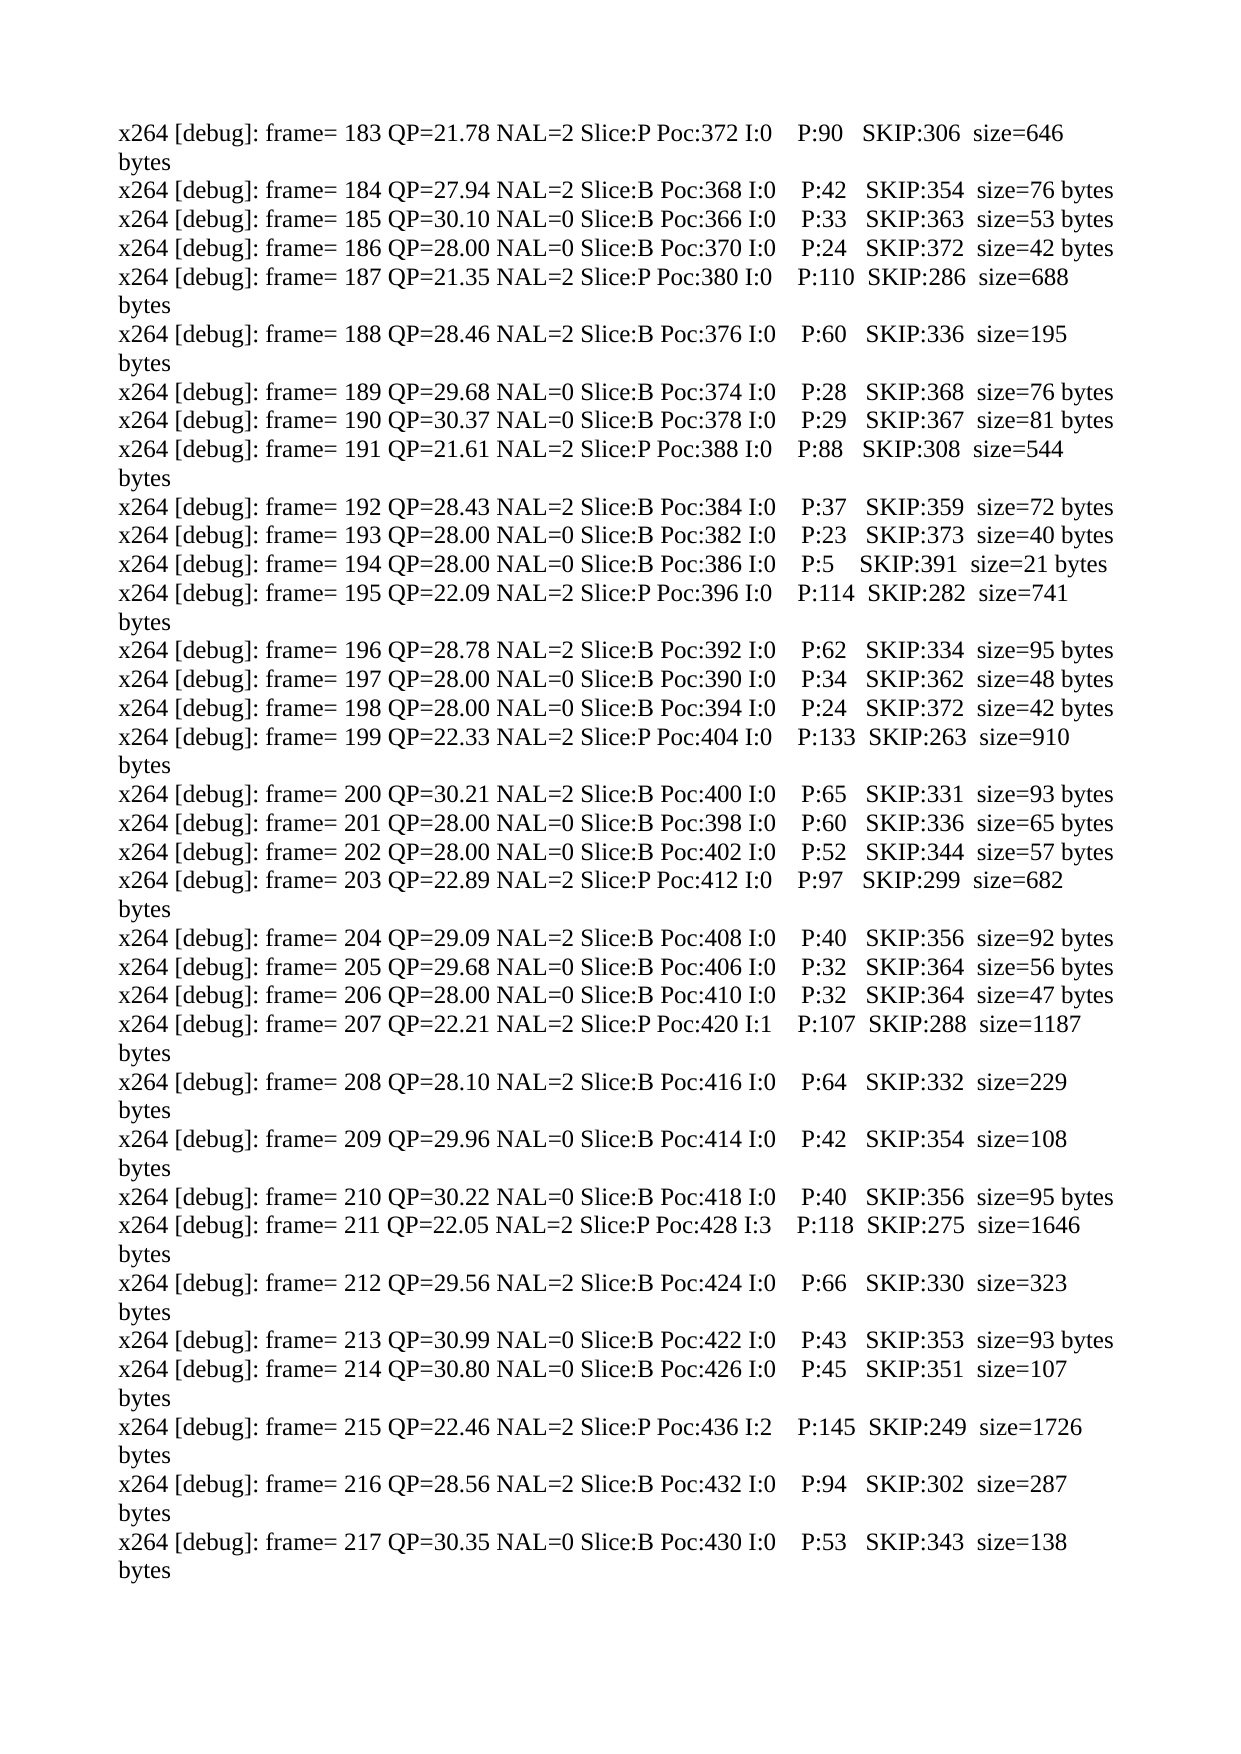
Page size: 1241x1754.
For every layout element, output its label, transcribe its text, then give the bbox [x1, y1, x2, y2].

text x264 [debug]: frame= 205 QP=29.68 NAL=0 Slice:B Poc:406 I:0 P:32 SKIP:364 size=56 bytes [118, 952, 1122, 981]
text x264 [debug]: frame= 188 QP=28.46 NAL=2 Slice:B Poc:376 I:0 P:60 SKIP:336 size=195 bytes [118, 319, 1122, 377]
text x264 [debug]: frame= 217 QP=30.35 NAL=0 Slice:B Poc:430 I:0 P:53 SKIP:343 size=138 bytes [118, 1527, 1122, 1584]
text x264 [debug]: frame= 195 QP=22.09 NAL=2 Slice:P Poc:396 I:0 P:114 SKIP:282 size=741 bytes [118, 578, 1122, 636]
text x264 [debug]: frame= 187 QP=21.35 NAL=2 Slice:P Poc:380 I:0 P:110 SKIP:286 size=688 bytes [118, 262, 1122, 319]
text x264 [debug]: frame= 189 QP=29.68 NAL=0 Slice:B Poc:374 I:0 P:28 SKIP:368 size=76 bytes [118, 377, 1122, 406]
text x264 [debug]: frame= 201 QP=28.00 NAL=0 Slice:B Poc:398 I:0 P:60 SKIP:336 size=65 bytes [118, 808, 1122, 837]
text x264 [debug]: frame= 209 QP=29.96 NAL=0 Slice:B Poc:414 I:0 P:42 SKIP:354 size=108 bytes [118, 1124, 1122, 1182]
text x264 [debug]: frame= 211 QP=22.05 NAL=2 Slice:P Poc:428 I:3 P:118 SKIP:275 size=1646 bytes [118, 1211, 1122, 1268]
text x264 [debug]: frame= 202 QP=28.00 NAL=0 Slice:B Poc:402 I:0 P:52 SKIP:344 size=57 bytes [118, 837, 1122, 866]
text x264 [debug]: frame= 216 QP=28.56 NAL=2 Slice:B Poc:432 I:0 P:94 SKIP:302 size=287 bytes [118, 1469, 1122, 1527]
text x264 [debug]: frame= 210 QP=30.22 NAL=0 Slice:B Poc:418 I:0 P:40 SKIP:356 size=95 bytes [118, 1182, 1122, 1211]
text x264 [debug]: frame= 212 QP=29.56 NAL=2 Slice:B Poc:424 I:0 P:66 SKIP:330 size=323 bytes [118, 1268, 1122, 1326]
text x264 [debug]: frame= 194 QP=28.00 NAL=0 Slice:B Poc:386 I:0 P:5 SKIP:391 size=21 bytes [118, 549, 1122, 578]
text x264 [debug]: frame= 186 QP=28.00 NAL=0 Slice:B Poc:370 I:0 P:24 SKIP:372 size=42 bytes [118, 233, 1122, 262]
text x264 [debug]: frame= 191 QP=21.61 NAL=2 Slice:P Poc:388 I:0 P:88 SKIP:308 size=544 bytes [118, 434, 1122, 492]
text x264 [debug]: frame= 204 QP=29.09 NAL=2 Slice:B Poc:408 I:0 P:40 SKIP:356 size=92 bytes [118, 923, 1122, 952]
text x264 [debug]: frame= 185 QP=30.10 NAL=0 Slice:B Poc:366 I:0 P:33 SKIP:363 size=53 bytes [118, 204, 1122, 233]
text x264 [debug]: frame= 198 QP=28.00 NAL=0 Slice:B Poc:394 I:0 P:24 SKIP:372 size=42 bytes [118, 693, 1122, 722]
text x264 [debug]: frame= 207 QP=22.21 NAL=2 Slice:P Poc:420 I:1 P:107 SKIP:288 size=1187 bytes [118, 1009, 1122, 1067]
text x264 [debug]: frame= 183 QP=21.78 NAL=2 Slice:P Poc:372 I:0 P:90 SKIP:306 size=646 bytes [118, 118, 1122, 176]
text x264 [debug]: frame= 190 QP=30.37 NAL=0 Slice:B Poc:378 I:0 P:29 SKIP:367 size=81 bytes [118, 406, 1122, 434]
text x264 [debug]: frame= 214 QP=30.80 NAL=0 Slice:B Poc:426 I:0 P:45 SKIP:351 size=107 bytes [118, 1354, 1122, 1412]
text x264 [debug]: frame= 213 QP=30.99 NAL=0 Slice:B Poc:422 I:0 P:43 SKIP:353 size=93 bytes [118, 1326, 1122, 1354]
text x264 [debug]: frame= 200 QP=30.21 NAL=2 Slice:B Poc:400 I:0 P:65 SKIP:331 size=93 bytes [118, 779, 1122, 808]
text x264 [debug]: frame= 193 QP=28.00 NAL=0 Slice:B Poc:382 I:0 P:23 SKIP:373 size=40 bytes [118, 521, 1122, 549]
text x264 [debug]: frame= 196 QP=28.78 NAL=2 Slice:B Poc:392 I:0 P:62 SKIP:334 size=95 bytes [118, 636, 1122, 664]
text x264 [debug]: frame= 197 QP=28.00 NAL=0 Slice:B Poc:390 I:0 P:34 SKIP:362 size=48 bytes [118, 664, 1122, 693]
text x264 [debug]: frame= 184 QP=27.94 NAL=2 Slice:B Poc:368 I:0 P:42 SKIP:354 size=76 bytes [118, 176, 1122, 204]
text x264 [debug]: frame= 208 QP=28.10 NAL=2 Slice:B Poc:416 I:0 P:64 SKIP:332 size=229 bytes [118, 1067, 1122, 1124]
text x264 [debug]: frame= 203 QP=22.89 NAL=2 Slice:P Poc:412 I:0 P:97 SKIP:299 size=682 bytes [118, 866, 1122, 923]
text x264 [debug]: frame= 206 QP=28.00 NAL=0 Slice:B Poc:410 I:0 P:32 SKIP:364 size=47 bytes [118, 981, 1122, 1009]
text x264 [debug]: frame= 192 QP=28.43 NAL=2 Slice:B Poc:384 I:0 P:37 SKIP:359 size=72 bytes [118, 492, 1122, 521]
text x264 [debug]: frame= 215 QP=22.46 NAL=2 Slice:P Poc:436 I:2 P:145 SKIP:249 size=1726 bytes [118, 1412, 1122, 1469]
text x264 [debug]: frame= 199 QP=22.33 NAL=2 Slice:P Poc:404 I:0 P:133 SKIP:263 size=910 bytes [118, 722, 1122, 779]
